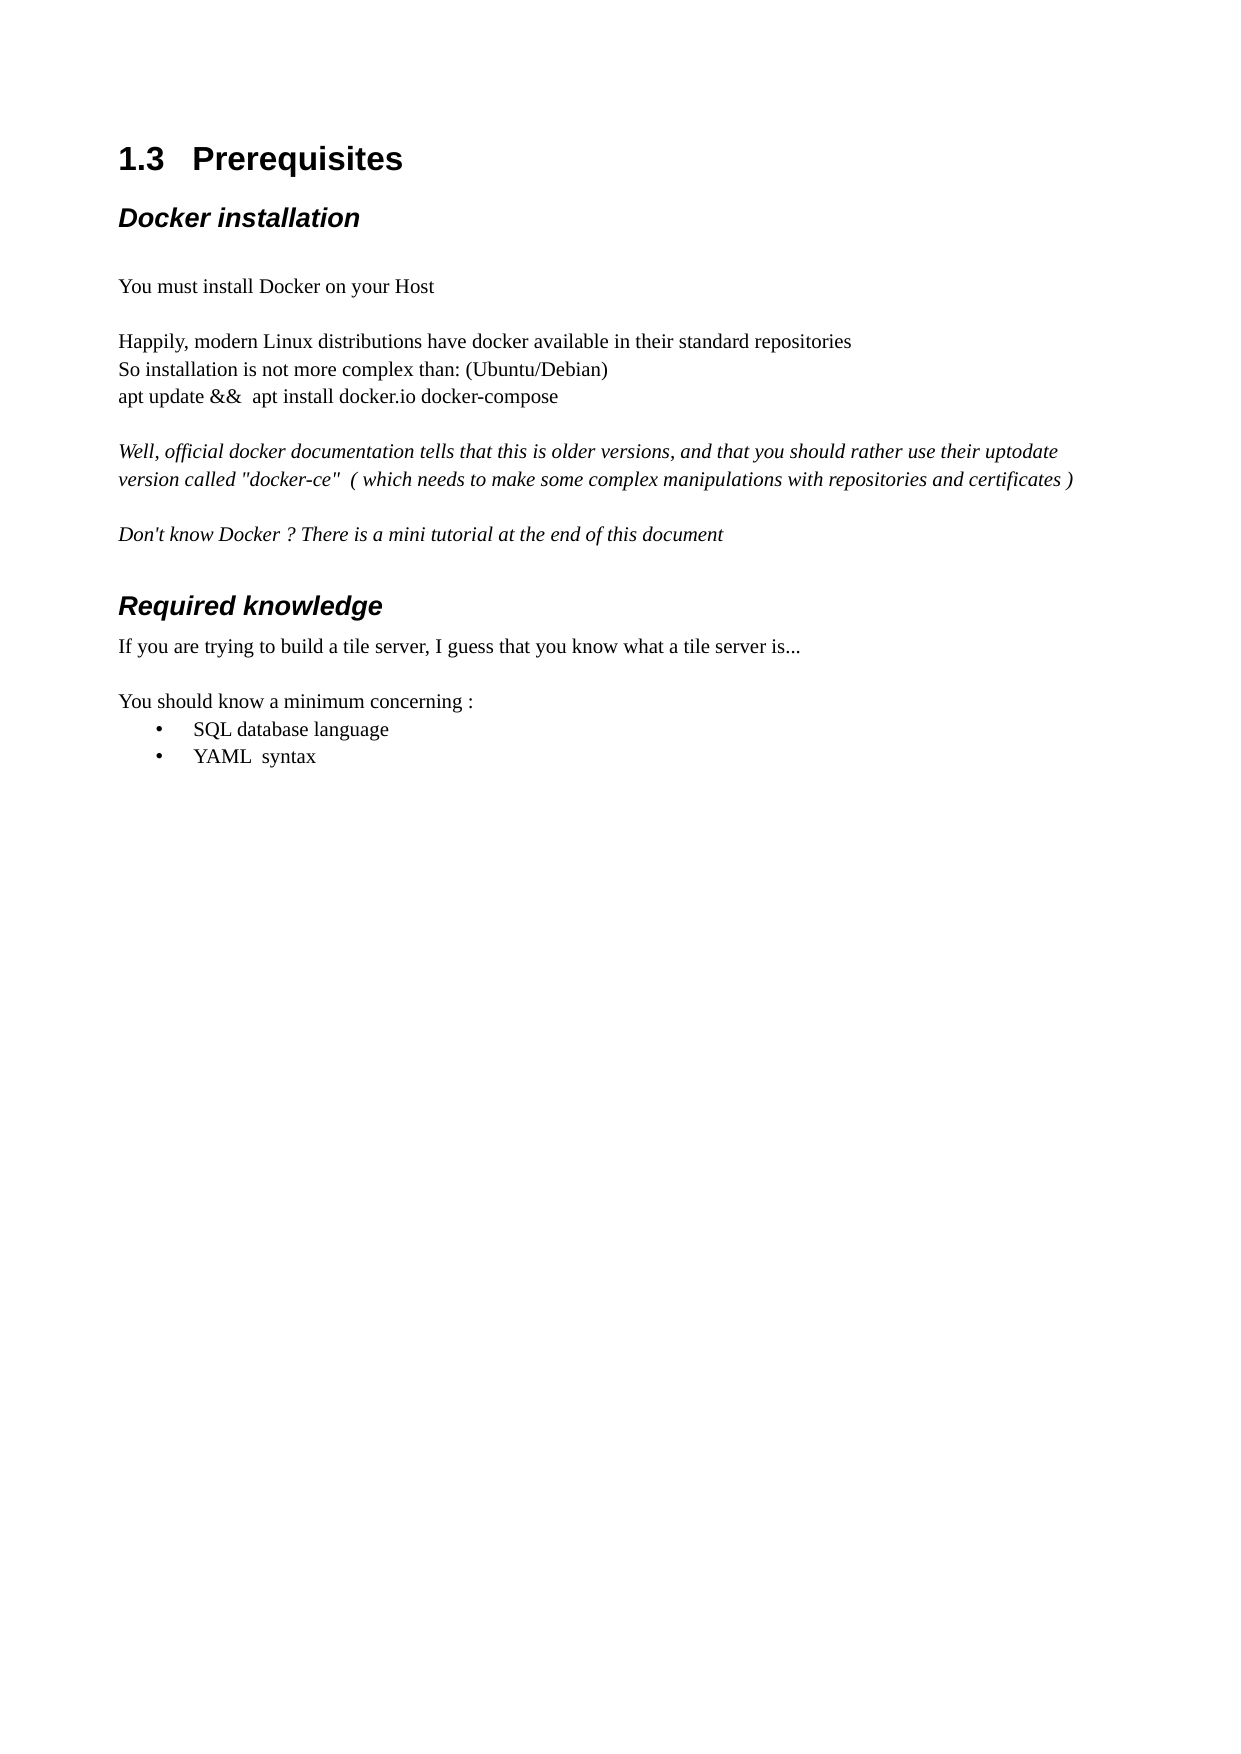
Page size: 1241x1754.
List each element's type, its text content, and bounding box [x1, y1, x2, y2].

text Happily, modern Linux distributions have docker available in their standard repositories [118, 329, 1122, 353]
text If you are trying to build a tile server, I guess that you know what a tile server is... [118, 634, 1122, 658]
text Don't know Docker ? There is a mini tutorial at the end of this document [118, 522, 1122, 546]
list SQL database language [156, 716, 1122, 741]
subtitle Prerequisites [118, 139, 1122, 177]
list YAML syntax [156, 744, 1122, 768]
text You should know a minimum concerning : [118, 689, 1122, 713]
text Well, official docker documentation tells that this is older versions, and that you should rather use their uptodate version called "docker-ce" ( which needs to make some complex manipulations with repositories and certificates ) [118, 439, 1122, 491]
text So installation is not more complex than: (Ubuntu/Debian) [118, 357, 1122, 381]
subtitle Docker installation [118, 202, 1122, 234]
subtitle Required knowledge [118, 590, 1122, 621]
text You must install Docker on your Host [118, 274, 1122, 298]
text apt update && apt install docker.io docker-compose [118, 384, 1122, 408]
